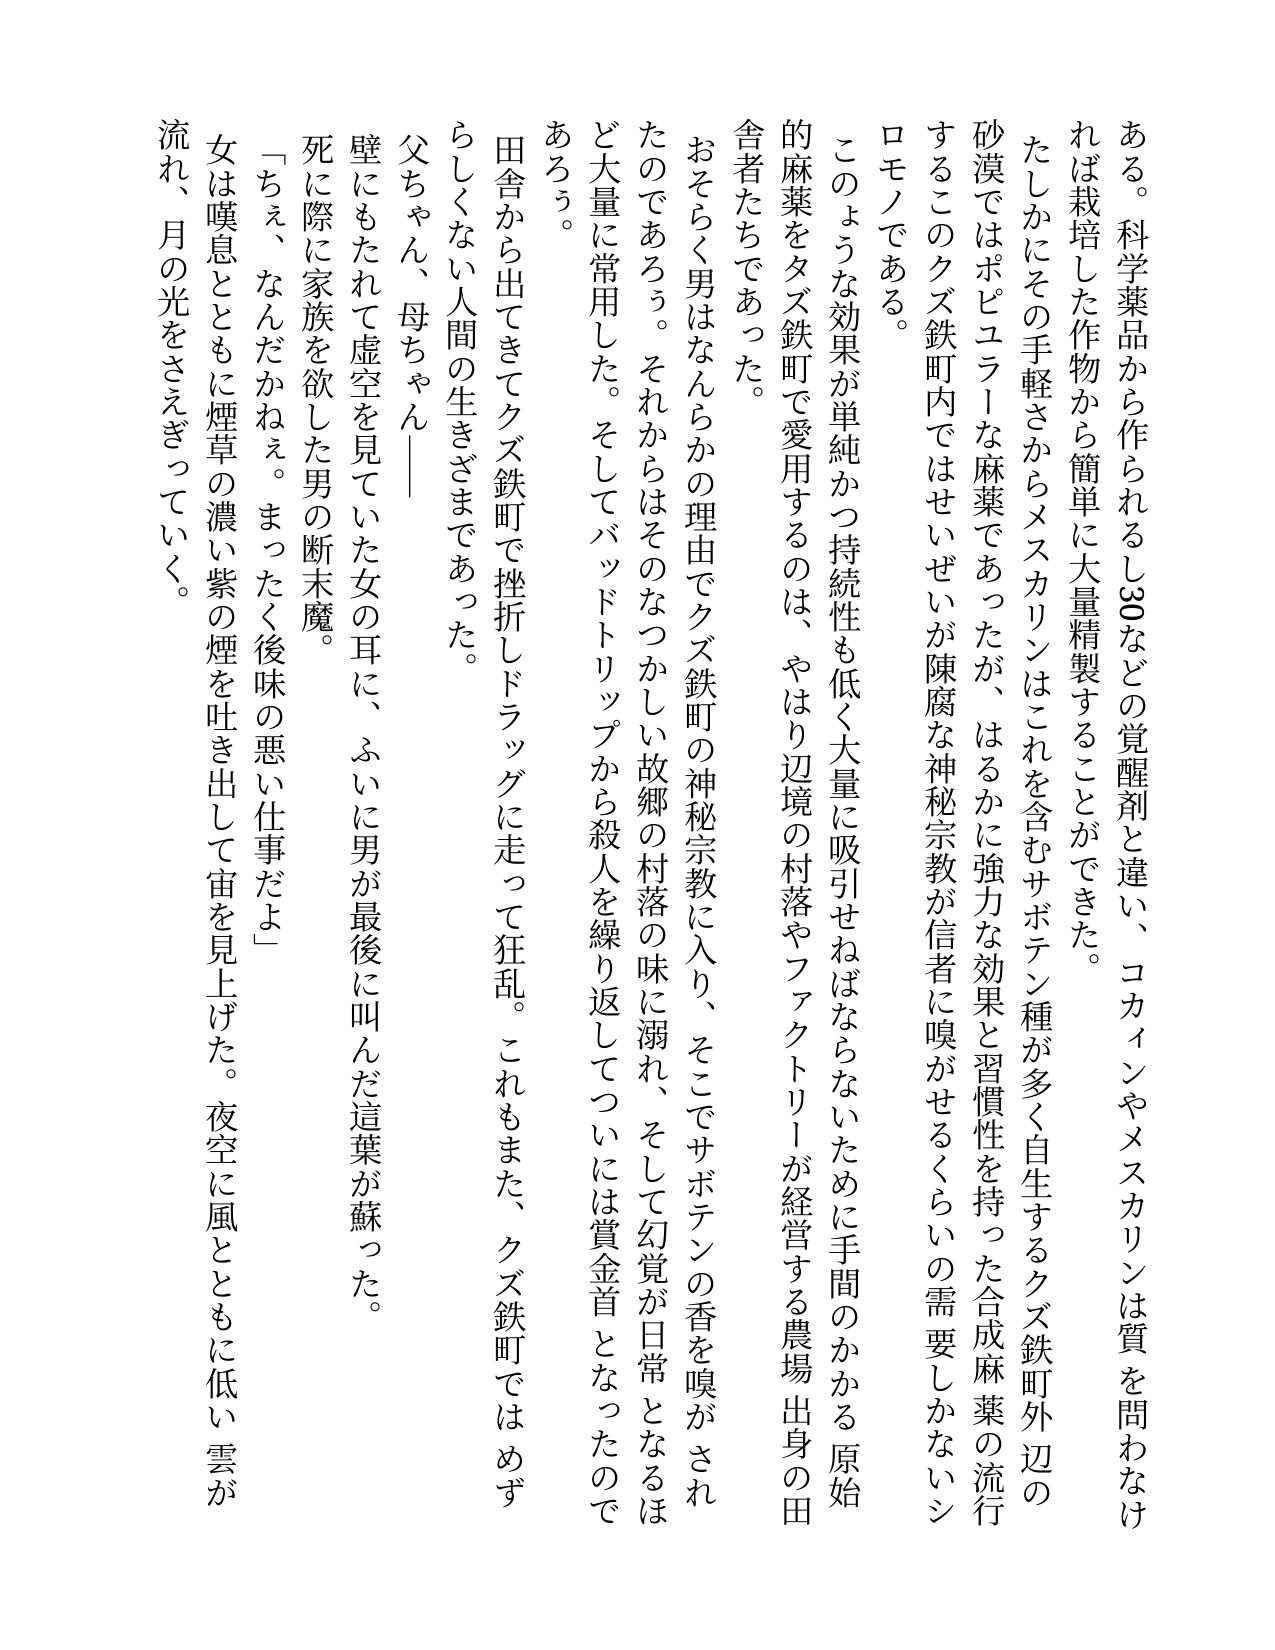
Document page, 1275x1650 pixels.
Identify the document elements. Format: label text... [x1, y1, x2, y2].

text 女は嘆息とともに煙草の濃い紫の煙を吐き出して宙を見上げた。夜空に風とともに低い 雲が流れ、月の光をさえぎっていく。 [150, 118, 246, 1532]
text メスカリンはサボテンなどから抽出されるアルカロィドで幻覚作用のある植物系麻薬物 質である。科学薬品から作られるし30などの覚醒剤と違い、コカィンやメスカリンは質 を問わなければ栽培した作物から簡単に大量精製することができた。 [1061, 118, 1157, 1532]
text 壁にもたれて虚空を見ていた女の耳に、ふいに男が最後に叫んだ這葉が蘇った。 [342, 118, 390, 1532]
text おそらく男はなんらかの理由でクズ鉄町の神秘宗教に入り、そこでサボテンの香を嗅が されたのであろぅ。それからはそのなつかしい故郷の村落の味に溺れ、そして幻覚が日常 となるほど大量に常用した。そしてバッドトリップから殺人を繰り返してついには賞金首 となったのであろぅ。 [534, 118, 725, 1532]
text 田舎から出てきてクズ鉄町で挫折しドラッグに走って狂乱。これもまた、クズ鉄町では めずらしくない人間の生きざまであった。 [438, 118, 534, 1532]
text たしかにその手軽さからメスカリンはこれを含むサボテン種が多く自生するクズ鉄町外 辺の砂漠ではポピユラーな麻薬であったが、はるかに強力な効果と習慣性を持った合成麻 薬の流行するこのクズ鉄町内ではせいぜいが陳腐な神秘宗教が信者に嗅がせるくらいの需 要しかないシロモノである。 [869, 118, 1061, 1532]
text このょうな効果が単純かつ持続性も低く大量に吸引せねばならないために手間のかかる 原始的麻薬をタズ鉄町で愛用するのは、やはり辺境の村落やファクトリーが経営する農場 出身の田舎者たちであった。 [725, 118, 869, 1532]
text 死に際に家族を欲した男の断末魔。 [294, 118, 342, 1532]
text 父ちゃん、母ちゃん—— [390, 118, 438, 1532]
text 「ちぇ、なんだかねぇ。まったく後味の悪い仕事だよ」 [246, 118, 294, 1532]
